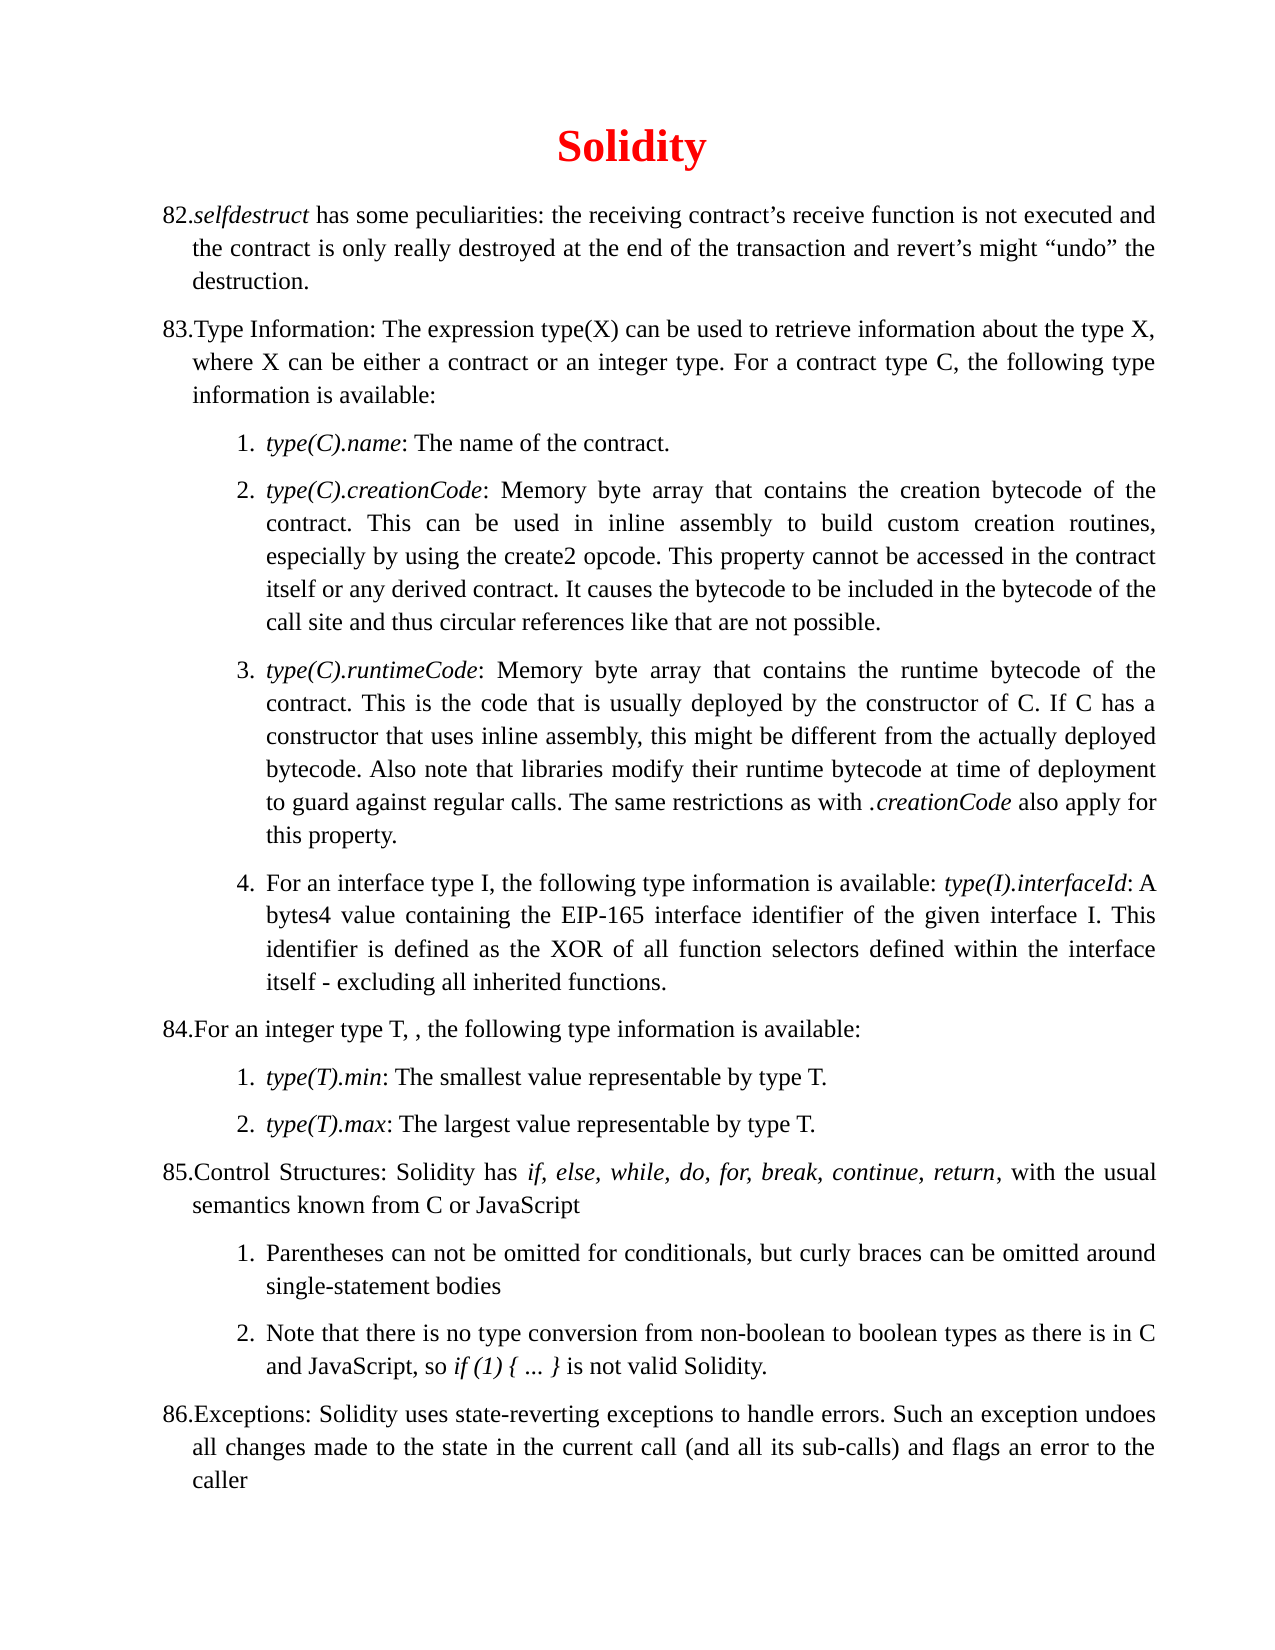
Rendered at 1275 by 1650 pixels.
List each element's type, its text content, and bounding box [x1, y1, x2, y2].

list Parentheses can not be omitted for conditionals, but curly braces can be omitted around single-statement bodies [236, 1238, 1157, 1299]
list selfdestruct has some peculiarities: the receiving contract’s receive function is not executed and the contract is only really destroyed at the end of the transaction and revert’s might “undo” the destruction. [162, 200, 1157, 295]
list type(C).runtimeCode: Memory byte array that contains the runtime bytecode of the contract. This is the code that is usually deployed by the constructor of C. If C has a constructor that uses inline assembly, this might be different from the actually deployed bytecode. Also note that libraries modify their runtime bytecode at time of deployment to guard against regular calls. The same restrictions as with .creationCode also apply for this property. [236, 655, 1157, 849]
list Note that there is no type conversion from non-boolean to boolean types as there is in C and JavaScript, so if (1) { ... } is not valid Solidity. [236, 1318, 1157, 1380]
list type(T).min: The smallest value representable by type T. [236, 1062, 1157, 1091]
list Control Structures: Solidity has if, else, while, do, for, break, continue, return, with the usual semantics known from C or JavaScript [162, 1157, 1157, 1219]
list Type Information: The expression type(X) can be used to retrieve information about the type X, where X can be either a contract or an integer type. For a contract type C, the following type information is available: [162, 314, 1157, 409]
list Exceptions: Solidity uses state-reverting exceptions to handle errors. Such an exception undoes all changes made to the state in the current call (and all its sub-calls) and flags an error to the caller [162, 1399, 1157, 1494]
list type(T).max: The largest value representable by type T. [236, 1109, 1157, 1138]
list For an integer type T, , the following type information is available: [162, 1014, 1157, 1043]
list For an interface type I, the following type information is available: type(I).interfaceId: A bytes4 value containing the EIP-165 interface identifier of the given interface I. This identifier is defined as the XOR of all function selectors defined within the interface itself - excluding all inherited functions. [236, 868, 1157, 995]
list type(C).name: The name of the contract. [236, 428, 1157, 456]
list type(C).creationCode: Memory byte array that contains the creation bytecode of the contract. This can be used in inline assembly to build custom creation routines, especially by using the create2 opcode. This property cannot be accessed in the contract itself or any derived contract. It causes the bytecode to be included in the bytecode of the call site and thus circular references like that are not possible. [236, 475, 1157, 636]
